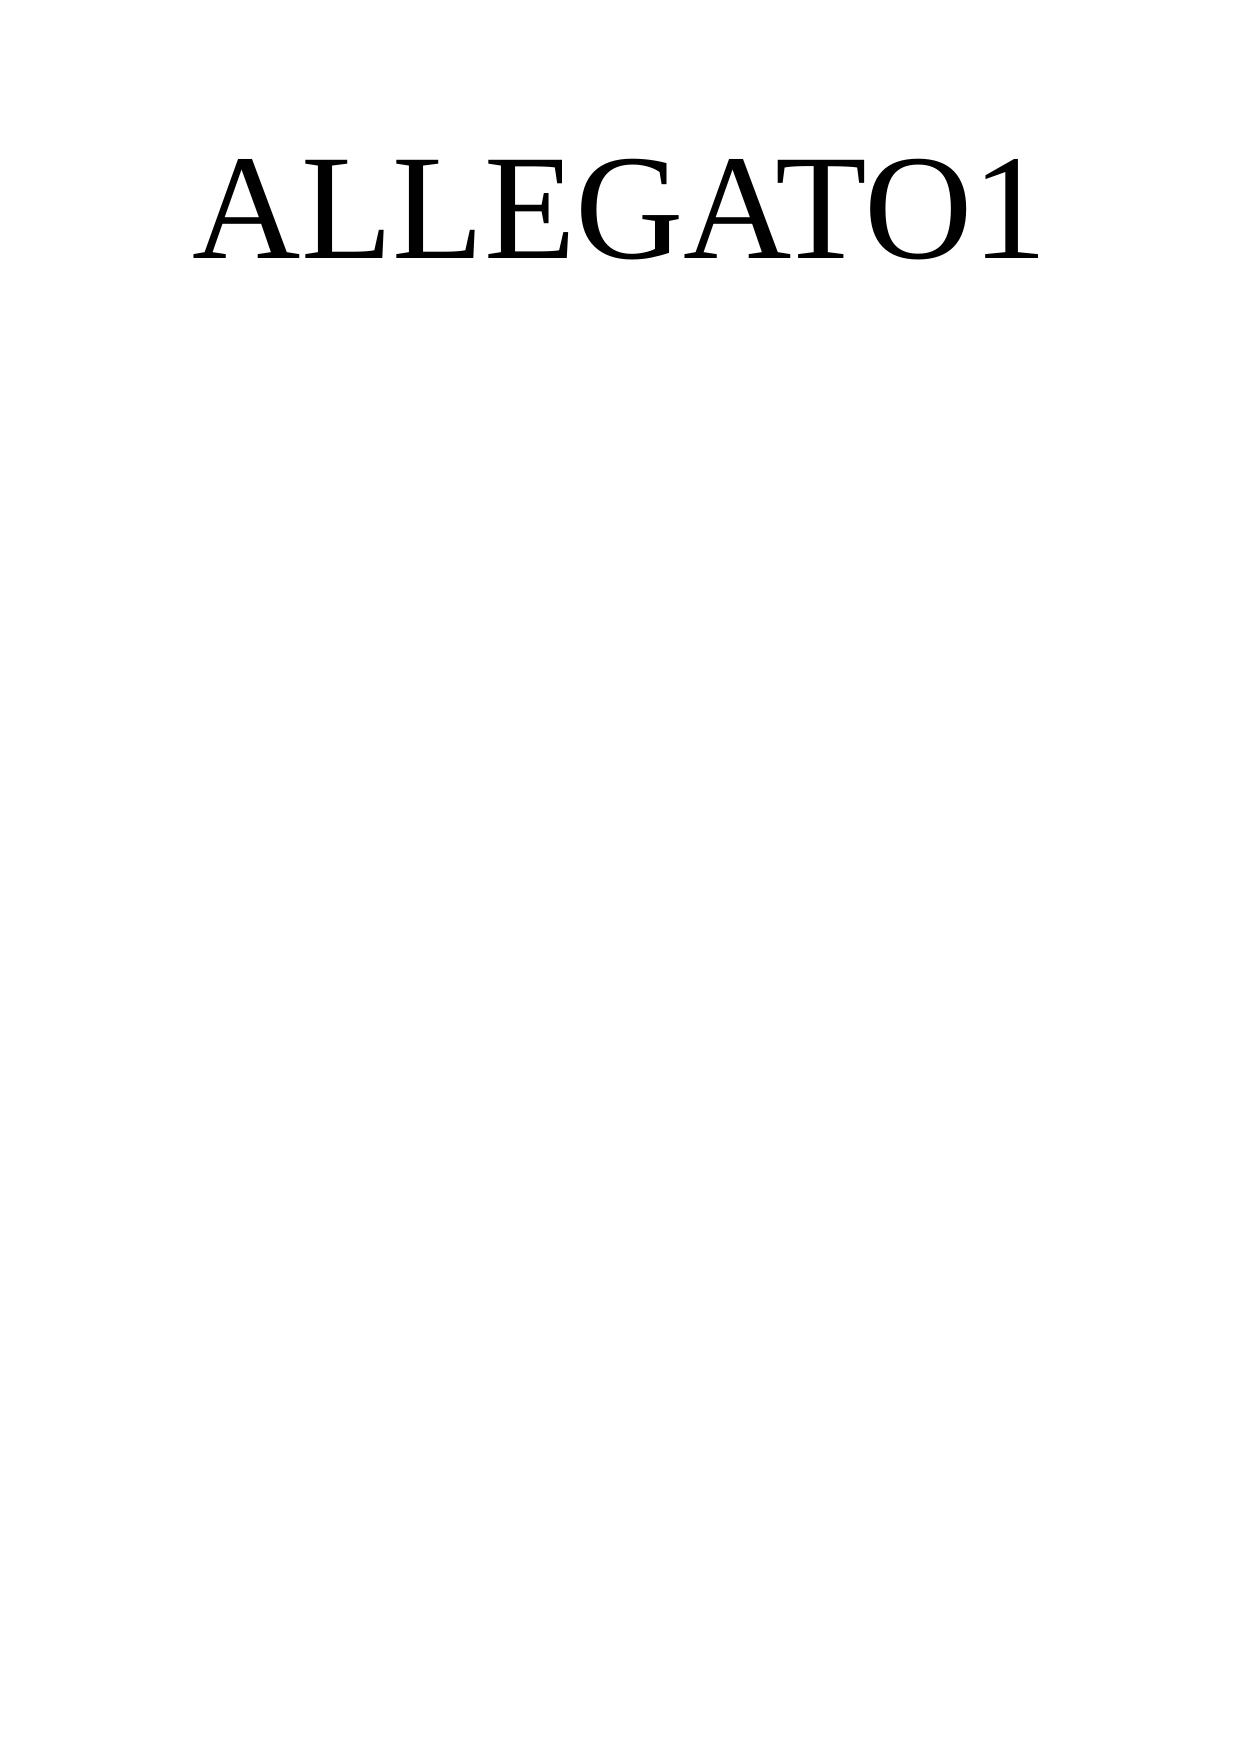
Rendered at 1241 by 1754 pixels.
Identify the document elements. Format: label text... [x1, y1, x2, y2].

text ALLEGATO1 [118, 118, 1122, 291]
